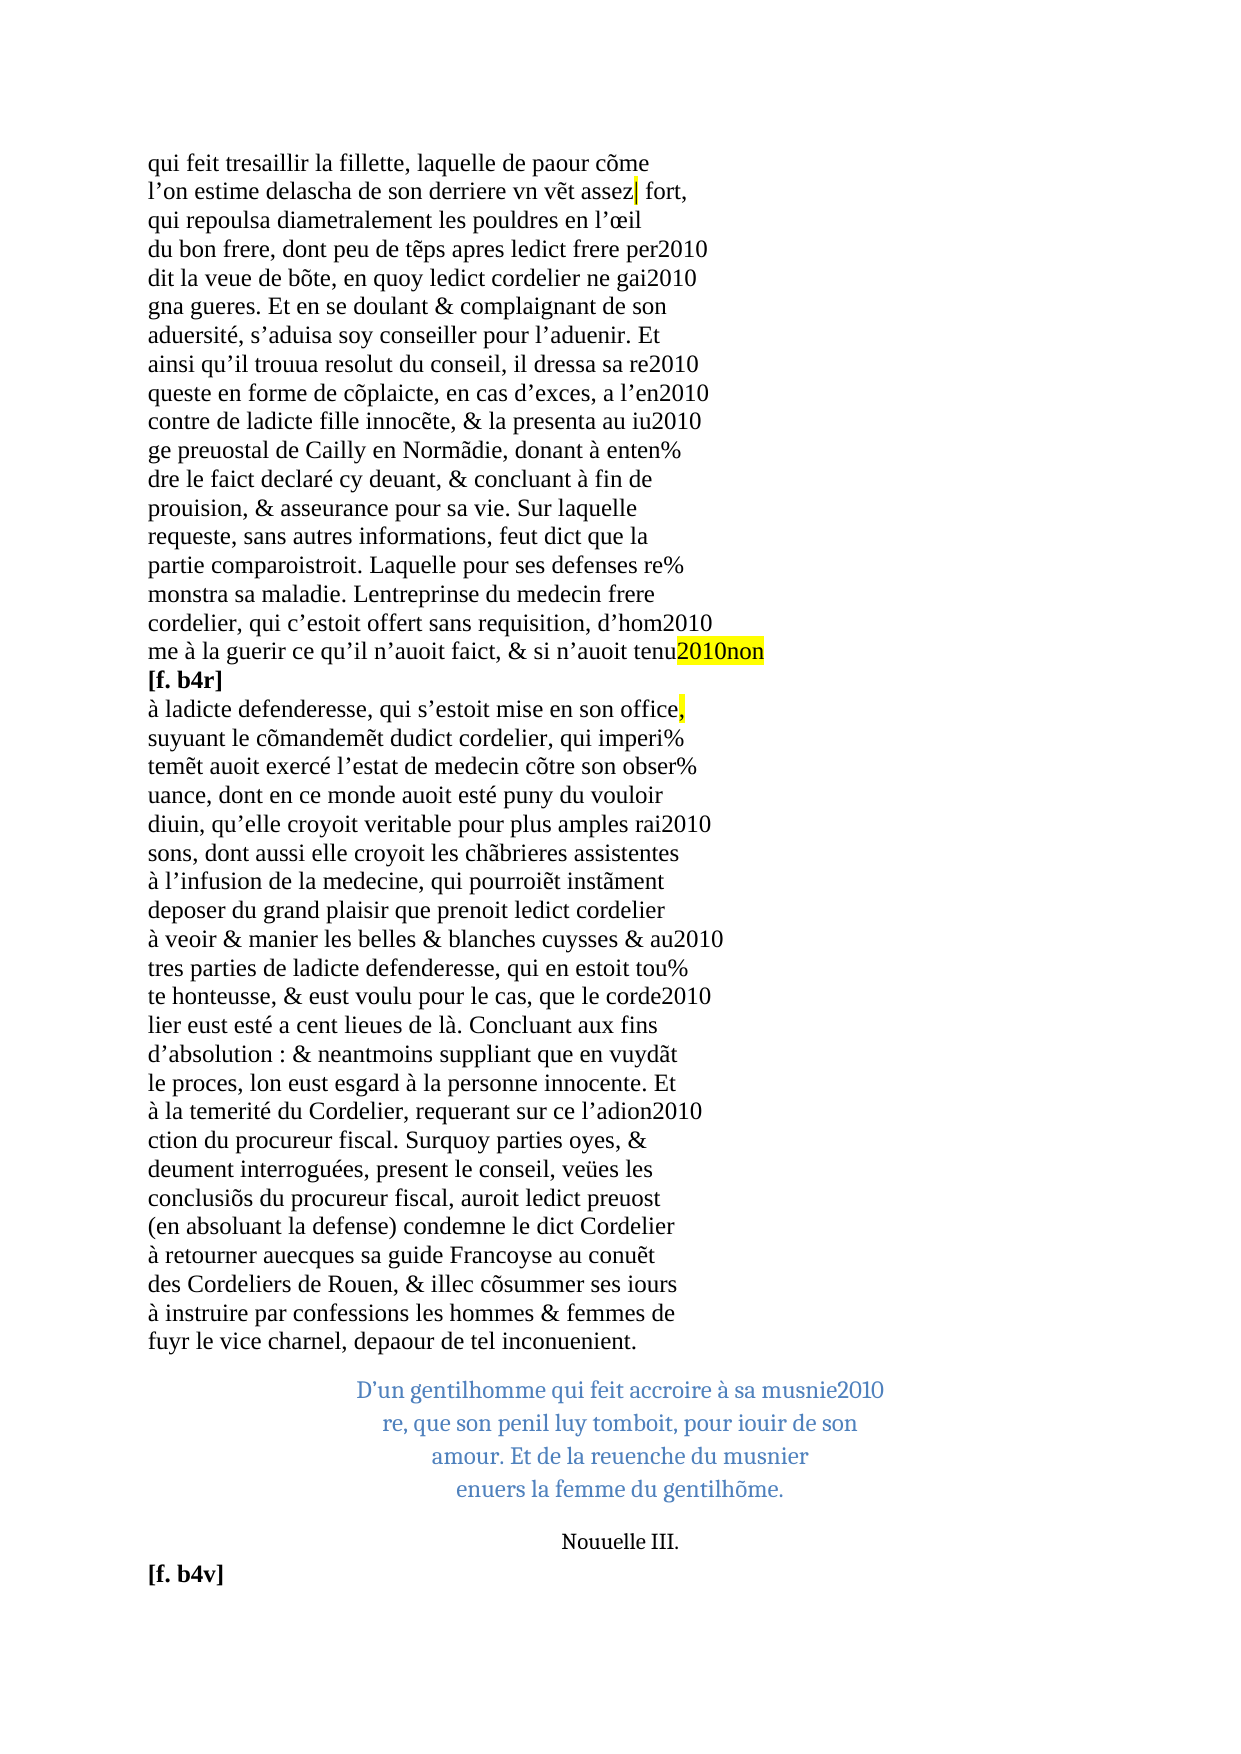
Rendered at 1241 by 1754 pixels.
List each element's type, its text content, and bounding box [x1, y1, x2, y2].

text qui feit tresaillir la fillette, laquelle de paour cõme l’on estime delascha de son derriere vn vẽt assez| fort, qui repoulsa diametralement les pouldres en l’œil du bon frere, dont peu de tẽps apres ledict frere per2010 dit la veue de bõte, en quoy ledict cordelier ne gai2010 gna gueres. Et en se doulant & complaignant de son aduersité, s’aduisa soy conseiller pour l’aduenir. Et ainsi qu’il trouua resolut du conseil, il dressa sa re2010 queste en forme de cõplaicte, en cas d’exces, a l’en2010 contre de ladicte fille innocẽte, & la presenta au iu2010 ge preuostal de Cailly en Normãdie, donant à enten% dre le faict declaré cy deuant, & concluant à fin de prouision, & asseurance pour sa vie. Sur laquelle requeste, sans autres informations, feut dict que la partie comparoistroit. Laquelle pour ses defenses re% monstra sa maladie. Lentreprinse du medecin frere cordelier, qui c’estoit offert sans requisition, d’hom2010 me à la guerir ce qu’il n’auoit faict, & si n’auoit tenu2010non [f. b4r] à ladicte defenderesse, qui s’estoit mise en son office, suyuant le cõmandemẽt dudict cordelier, qui imperi% temẽt auoit exercé l’estat de medecin cõtre son obser% uance, dont en ce monde auoit esté puny du vouloir diuin, qu’elle croyoit veritable pour plus amples rai2010 sons, dont aussi elle croyoit les chãbrieres assistentes à l’infusion de la medecine, qui pourroiẽt instãment deposer du grand plaisir que prenoit ledict cordelier à veoir & manier les belles & blanches cuysses & au2010 tres parties de ladicte defenderesse, qui en estoit tou% te honteusse, & eust voulu pour le cas, que le corde2010 lier eust esté a cent lieues de là. Concluant aux fins d’absolution : & neantmoins suppliant que en vuydãt le proces, lon eust esgard à la personne innocente. Et à la temerité du Cordelier, requerant sur ce l’adion2010 ction du procureur fiscal. Surquoy parties oyes, & deument interroguées, present le conseil, veües les conclusiõs du procureur fiscal, auroit ledict preuost (en absoluant la defense) condemne le dict Cordelier à retourner auecques sa guide Francoyse au conuẽt des Cordeliers de Rouen, & illec cõsummer ses iours à instruire par confessions les hommes & femmes de fuyr le vice charnel, depaour de tel inconuenient. [148, 148, 1093, 1355]
subtitle Nouuelle III. [148, 1529, 1093, 1555]
text [f. b4v] [148, 1559, 1093, 1588]
subtitle D’un gentilhomme qui feit accroire à sa musnie2010 re, que son penil luy tomboit, pour iouir de son amour. Et de la reuenche du musnier enuers la femme du gentilhõme. [148, 1376, 1093, 1504]
